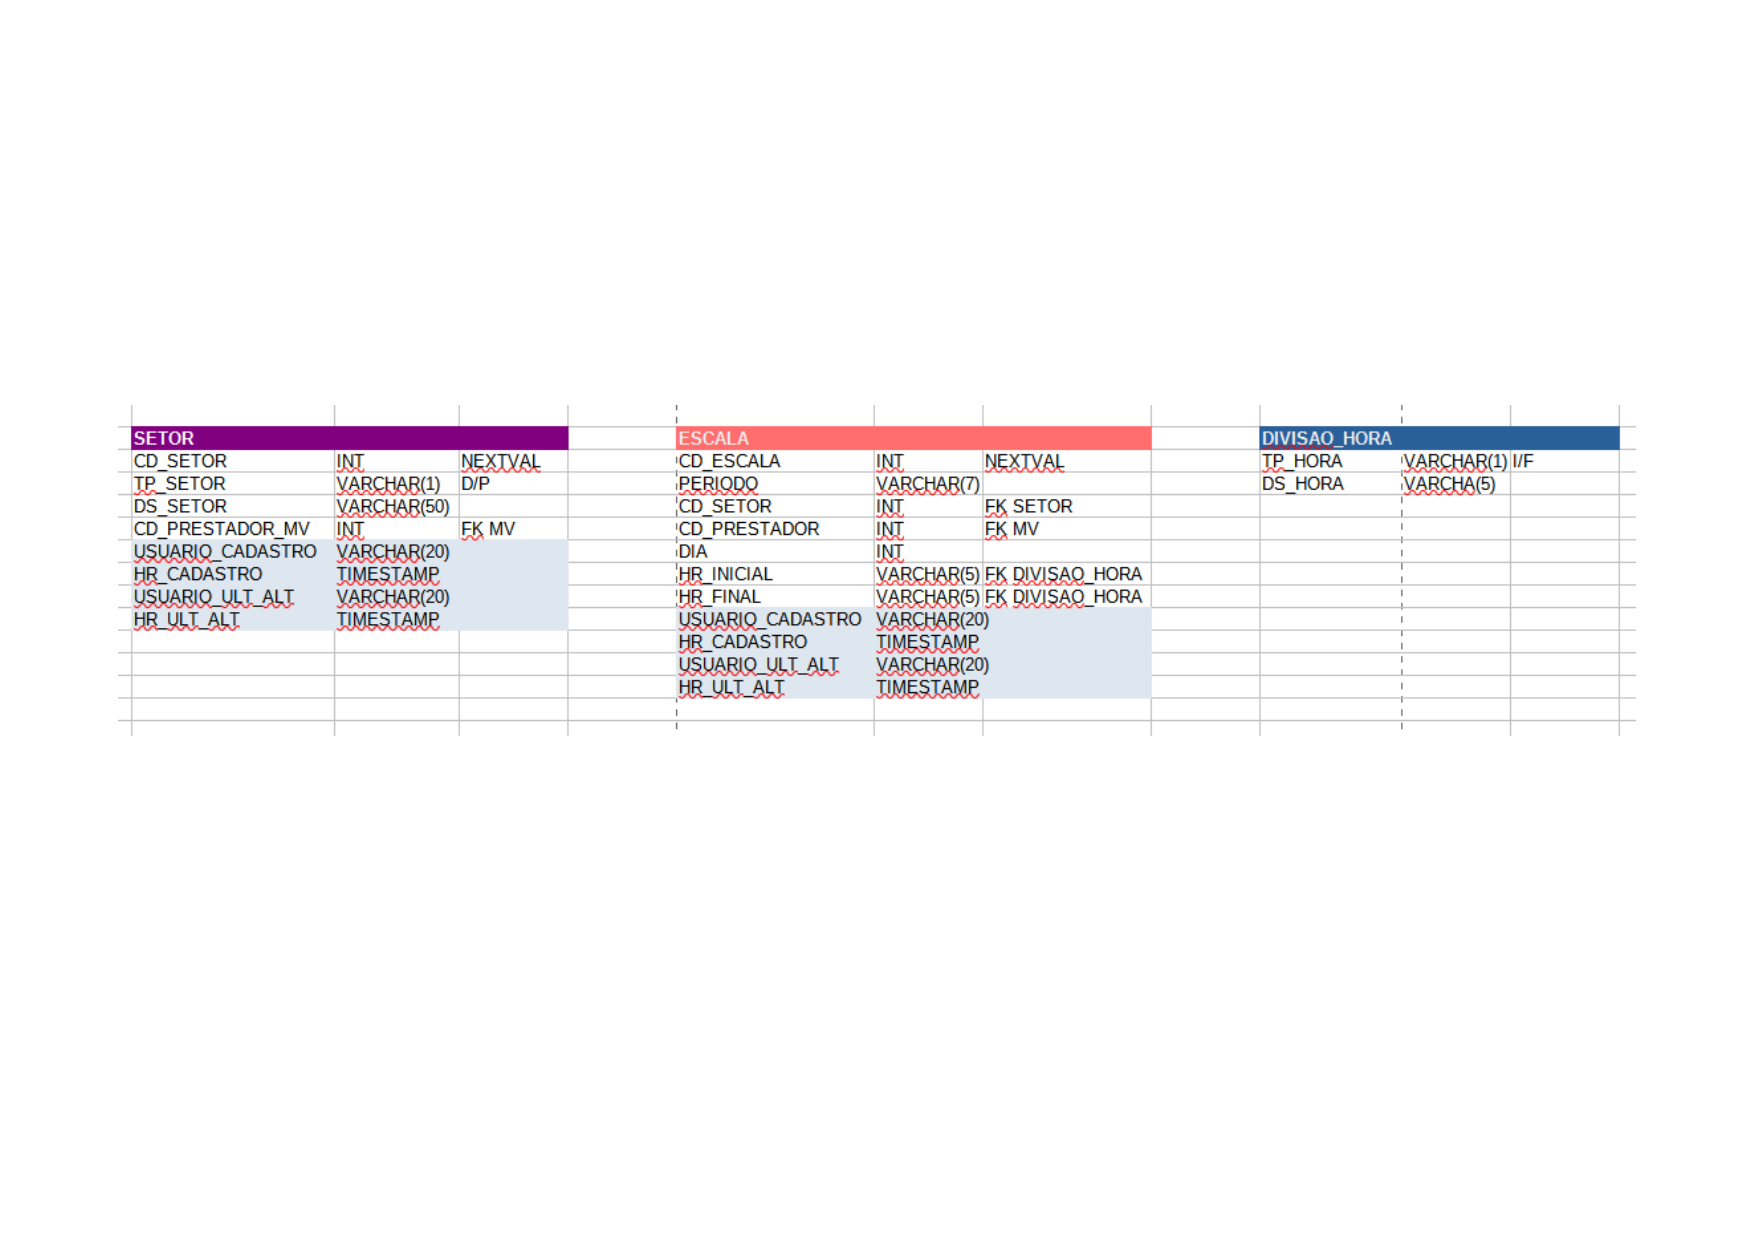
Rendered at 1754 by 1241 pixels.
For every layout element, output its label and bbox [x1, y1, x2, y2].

picture [118, 405, 1636, 736]
